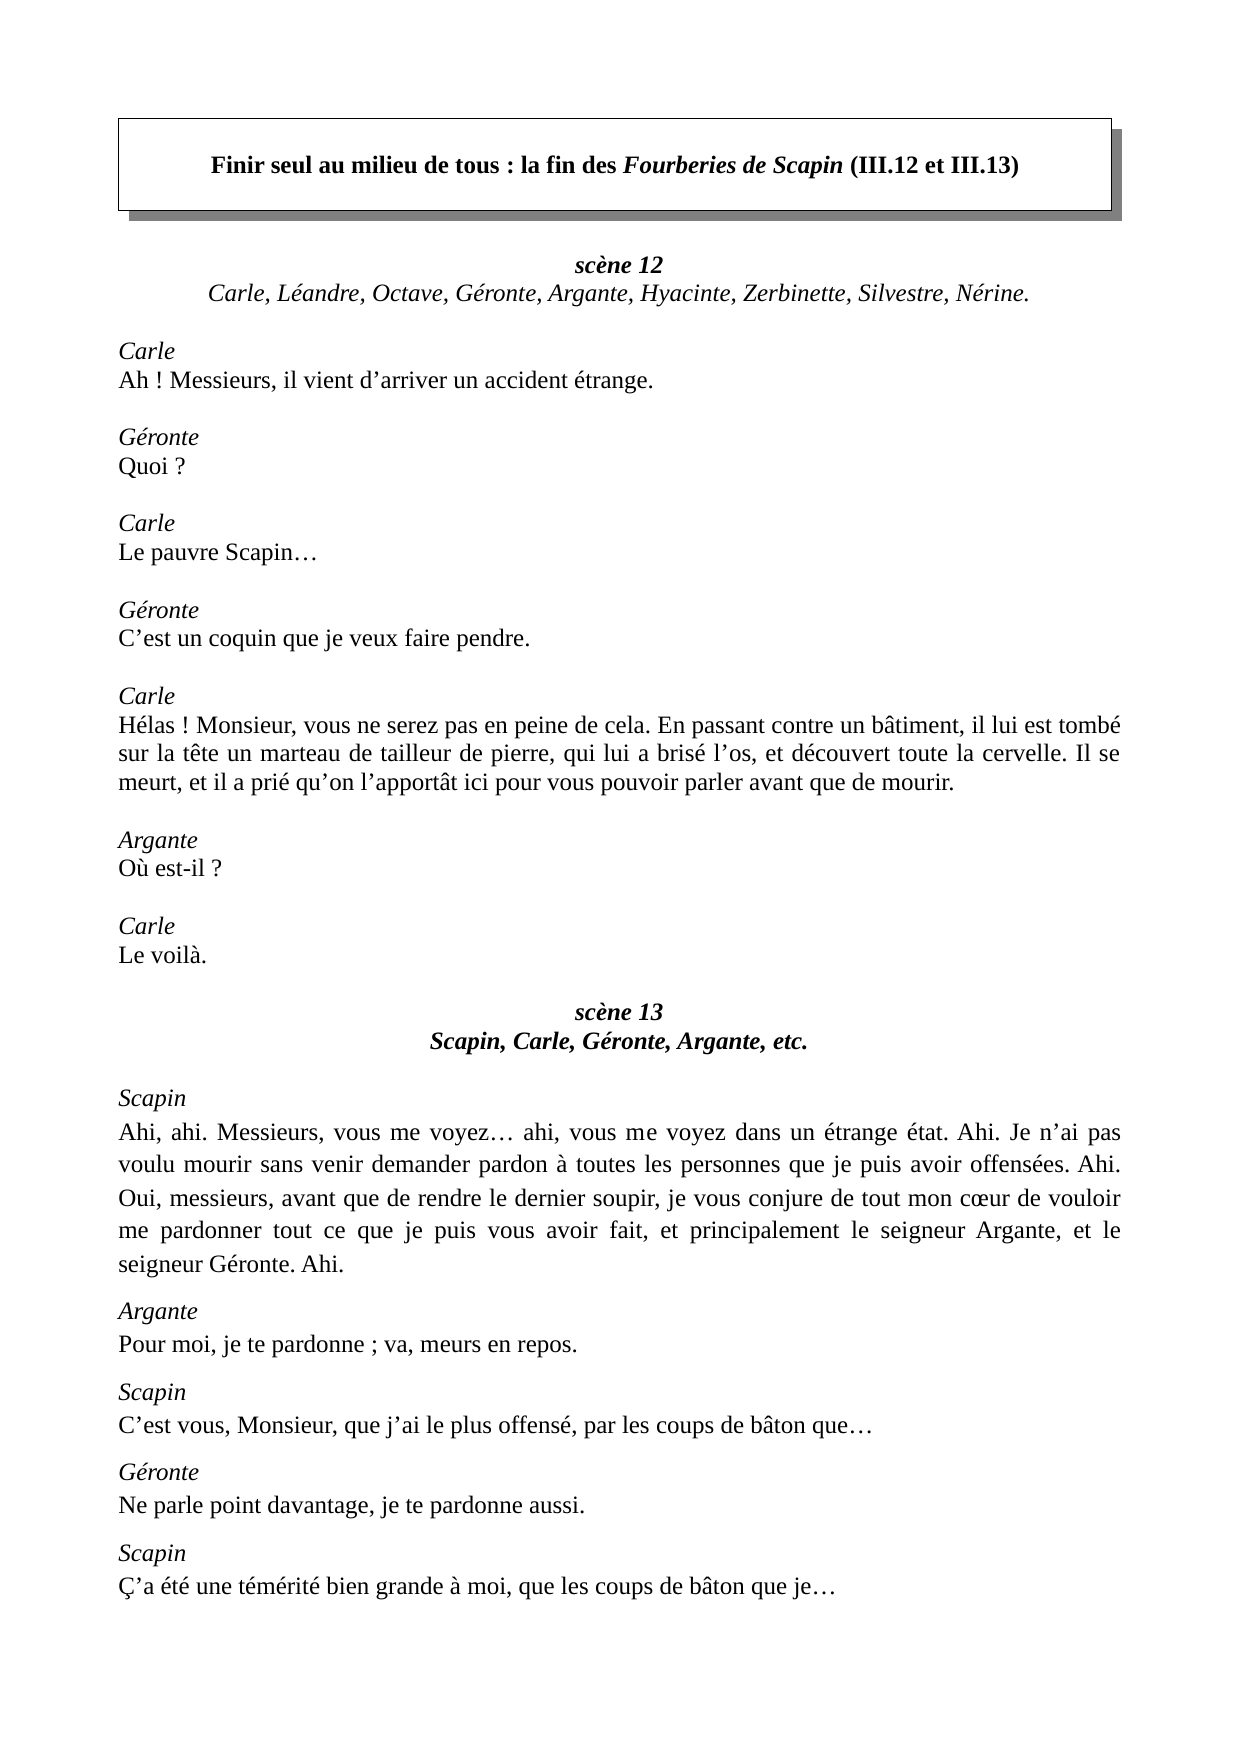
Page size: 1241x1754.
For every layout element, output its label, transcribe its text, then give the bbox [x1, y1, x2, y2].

text Carle, Léandre, Octave, Géronte, Argante, Hyacinte, Zerbinette, Silvestre, Nérine. [118, 278, 1122, 307]
text Carle [118, 508, 1122, 537]
text Scapin Ç’a été une témérité bien grande à moi, que les coups de bâton que je… [118, 1538, 1122, 1600]
text Carle [118, 681, 1122, 710]
text Le pauvre Scapin… [118, 537, 1122, 566]
text Scapin C’est vous, Monsieur, que j’ai le plus offensé, par les coups de bâton que… [118, 1377, 1122, 1439]
text Argante Pour moi, je te pardonne ; va, meurs en repos. [118, 1296, 1122, 1358]
text Géronte [118, 595, 1122, 623]
text Hélas ! Monsieur, vous ne serez pas en peine de cela. En passant contre un bâtiment, il lui est tombé sur la tête un marteau de tailleur de pierre, qui lui a brisé l’os, et découvert toute la cervelle. Il se meurt, et il a prié qu’on l’apportât ici pour vous pouvoir parler avant que de mourir. [118, 710, 1122, 796]
text Quoi ? [118, 451, 1122, 480]
text Géronte Ne parle point davantage, je te pardonne aussi. [118, 1457, 1122, 1519]
text Géronte [118, 422, 1122, 451]
text scène 13 [118, 997, 1122, 1026]
text Scapin, Carle, Géronte, Argante, etc. [118, 1026, 1122, 1055]
text Le voilà. [118, 940, 1122, 968]
text Où est-il ? [118, 853, 1122, 882]
text scène 12 [118, 250, 1122, 278]
text Ah ! Messieurs, il vient d’arriver un accident étrange. [118, 365, 1122, 393]
text C’est un coquin que je veux faire pendre. [118, 623, 1122, 652]
text Scapin Ahi, ahi. Messieurs, vous me voyez… ahi, vous me voyez dans un étrange état. Ahi. Je n’ai pas voulu mourir sans venir demander pardon à toutes les personnes que je puis avoir offensées. Ahi. Oui, messieurs, avant que de rendre le dernier soupir, je vous conjure de tout mon cœur de vouloir me pardonner tout ce que je puis vous avoir fait, et principalement le seigneur Argante, et le seigneur Géronte. Ahi. [118, 1083, 1122, 1277]
text Carle [118, 336, 1122, 365]
text Argante [118, 825, 1122, 853]
text Carle [118, 911, 1122, 940]
text Finir seul au milieu de tous : la fin des Fourberies de Scapin (III.12 et III.13) [119, 147, 1111, 179]
